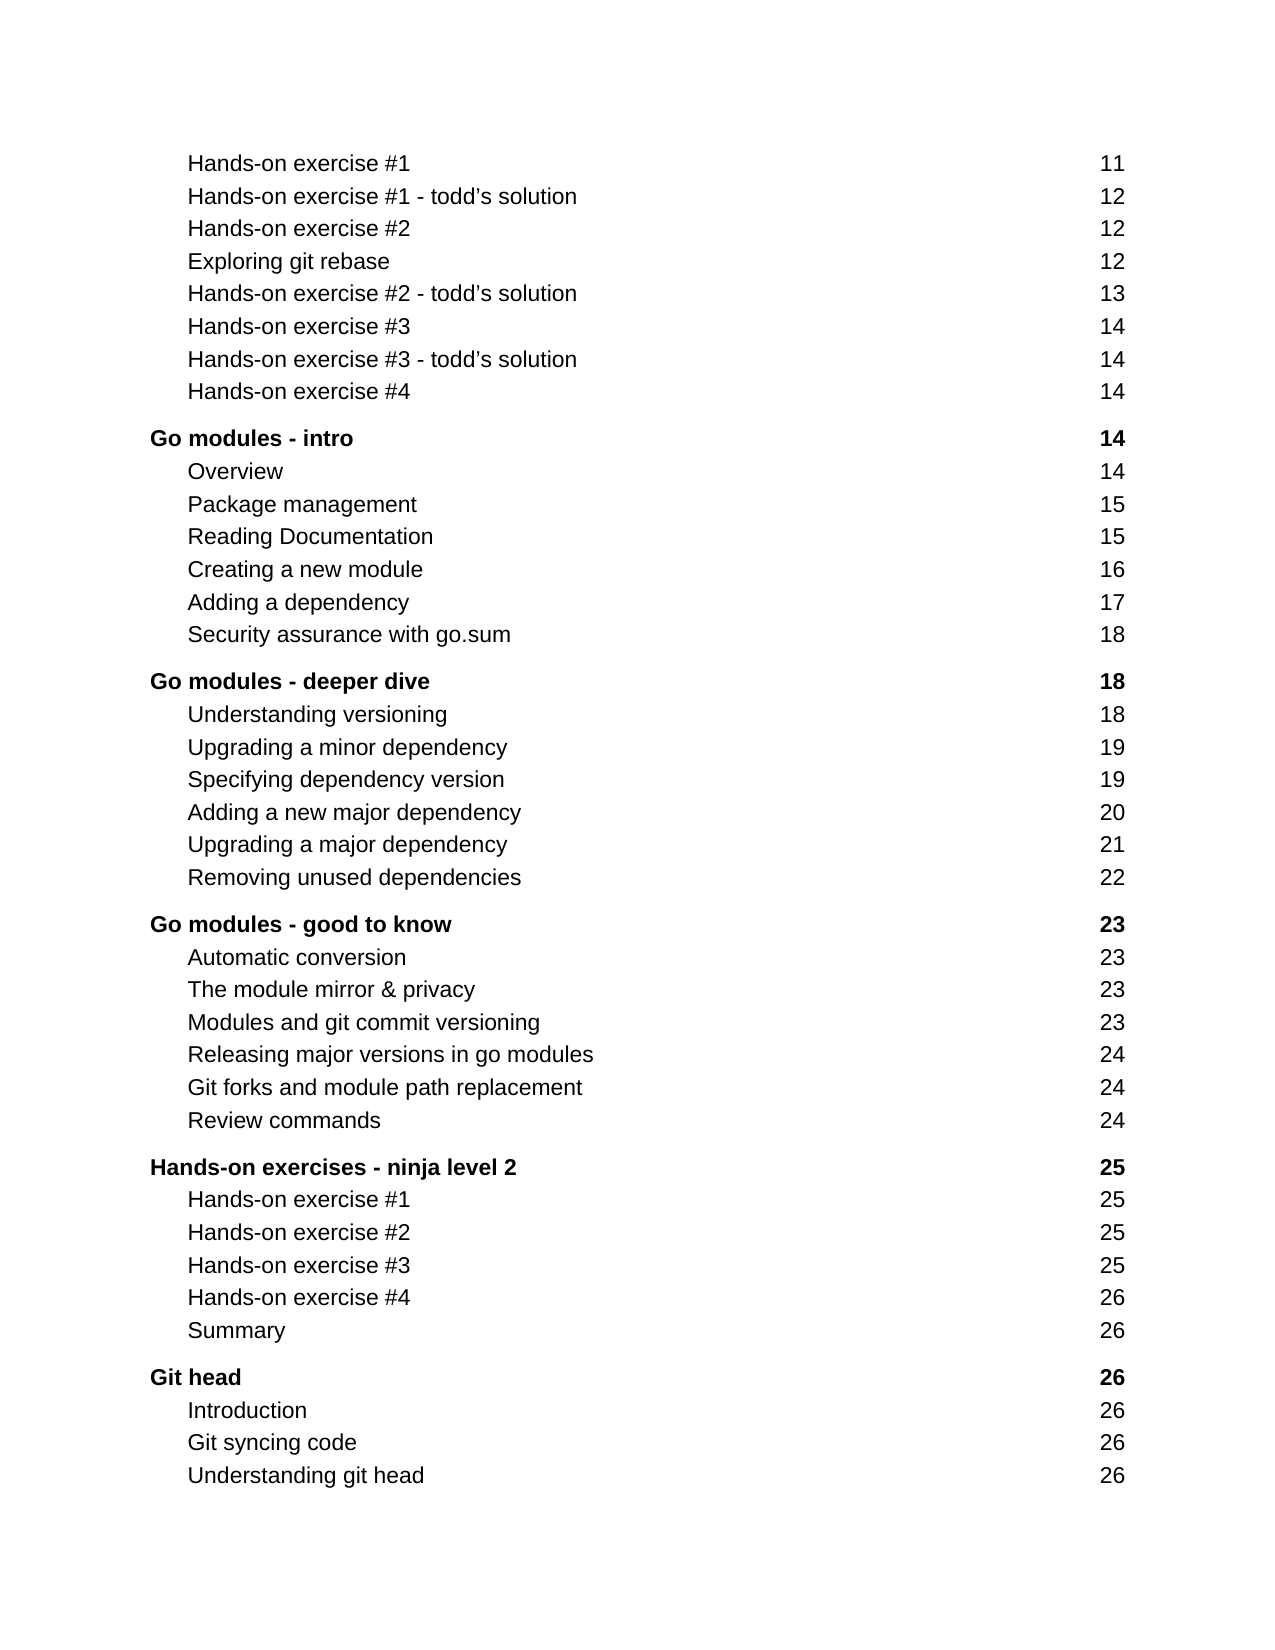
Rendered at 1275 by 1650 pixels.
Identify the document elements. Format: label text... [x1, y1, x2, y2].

text Overview 14 [187, 458, 1125, 484]
text Removing unused dependencies 22 [187, 864, 1125, 890]
text Modules and git commit versioning 23 [187, 1009, 1125, 1035]
text Upgrading a major dependency 21 [187, 831, 1125, 858]
text Hands-on exercises - ninja level 2 25 [150, 1154, 1125, 1180]
text Hands-on exercise #2 25 [187, 1219, 1125, 1245]
text Git syncing code 26 [187, 1429, 1125, 1456]
text The module mirror & privacy 23 [187, 976, 1125, 1003]
text Creating a new module 16 [187, 556, 1125, 582]
text Hands-on exercise #3 - todd’s solution 14 [187, 346, 1125, 372]
text Specifying dependency version 19 [187, 766, 1125, 792]
text Understanding versioning 18 [187, 701, 1125, 727]
text Security assurance with go.sum 18 [187, 621, 1125, 647]
text Go modules - deeper dive 18 [150, 668, 1125, 694]
text Introduction 26 [187, 1397, 1125, 1423]
text Package management 15 [187, 491, 1125, 517]
text Hands-on exercise #1 11 [187, 150, 1125, 176]
text Exploring git rebase 12 [187, 248, 1125, 274]
text Go modules - good to know 23 [150, 911, 1125, 937]
text Go modules - intro 14 [150, 425, 1125, 452]
text Hands-on exercise #2 - todd’s solution 13 [187, 280, 1125, 307]
text Hands-on exercise #1 25 [187, 1186, 1125, 1213]
text Summary 26 [187, 1317, 1125, 1343]
text Automatic conversion 23 [187, 944, 1125, 970]
text Review commands 24 [187, 1107, 1125, 1133]
text Releasing major versions in go modules 24 [187, 1041, 1125, 1068]
text Git head 26 [150, 1364, 1125, 1390]
text Hands-on exercise #2 12 [187, 215, 1125, 242]
text Reading Documentation 15 [187, 523, 1125, 549]
text Hands-on exercise #4 26 [187, 1284, 1125, 1311]
text Hands-on exercise #3 14 [187, 313, 1125, 339]
text Hands-on exercise #3 25 [187, 1252, 1125, 1278]
text Adding a dependency 17 [187, 588, 1125, 615]
text Upgrading a minor dependency 19 [187, 733, 1125, 760]
text Hands-on exercise #4 14 [187, 378, 1125, 404]
text Understanding git head 26 [187, 1462, 1125, 1488]
text Git forks and module path replacement 24 [187, 1074, 1125, 1100]
text Hands-on exercise #1 - todd’s solution 12 [187, 183, 1125, 209]
text Adding a new major dependency 20 [187, 799, 1125, 825]
